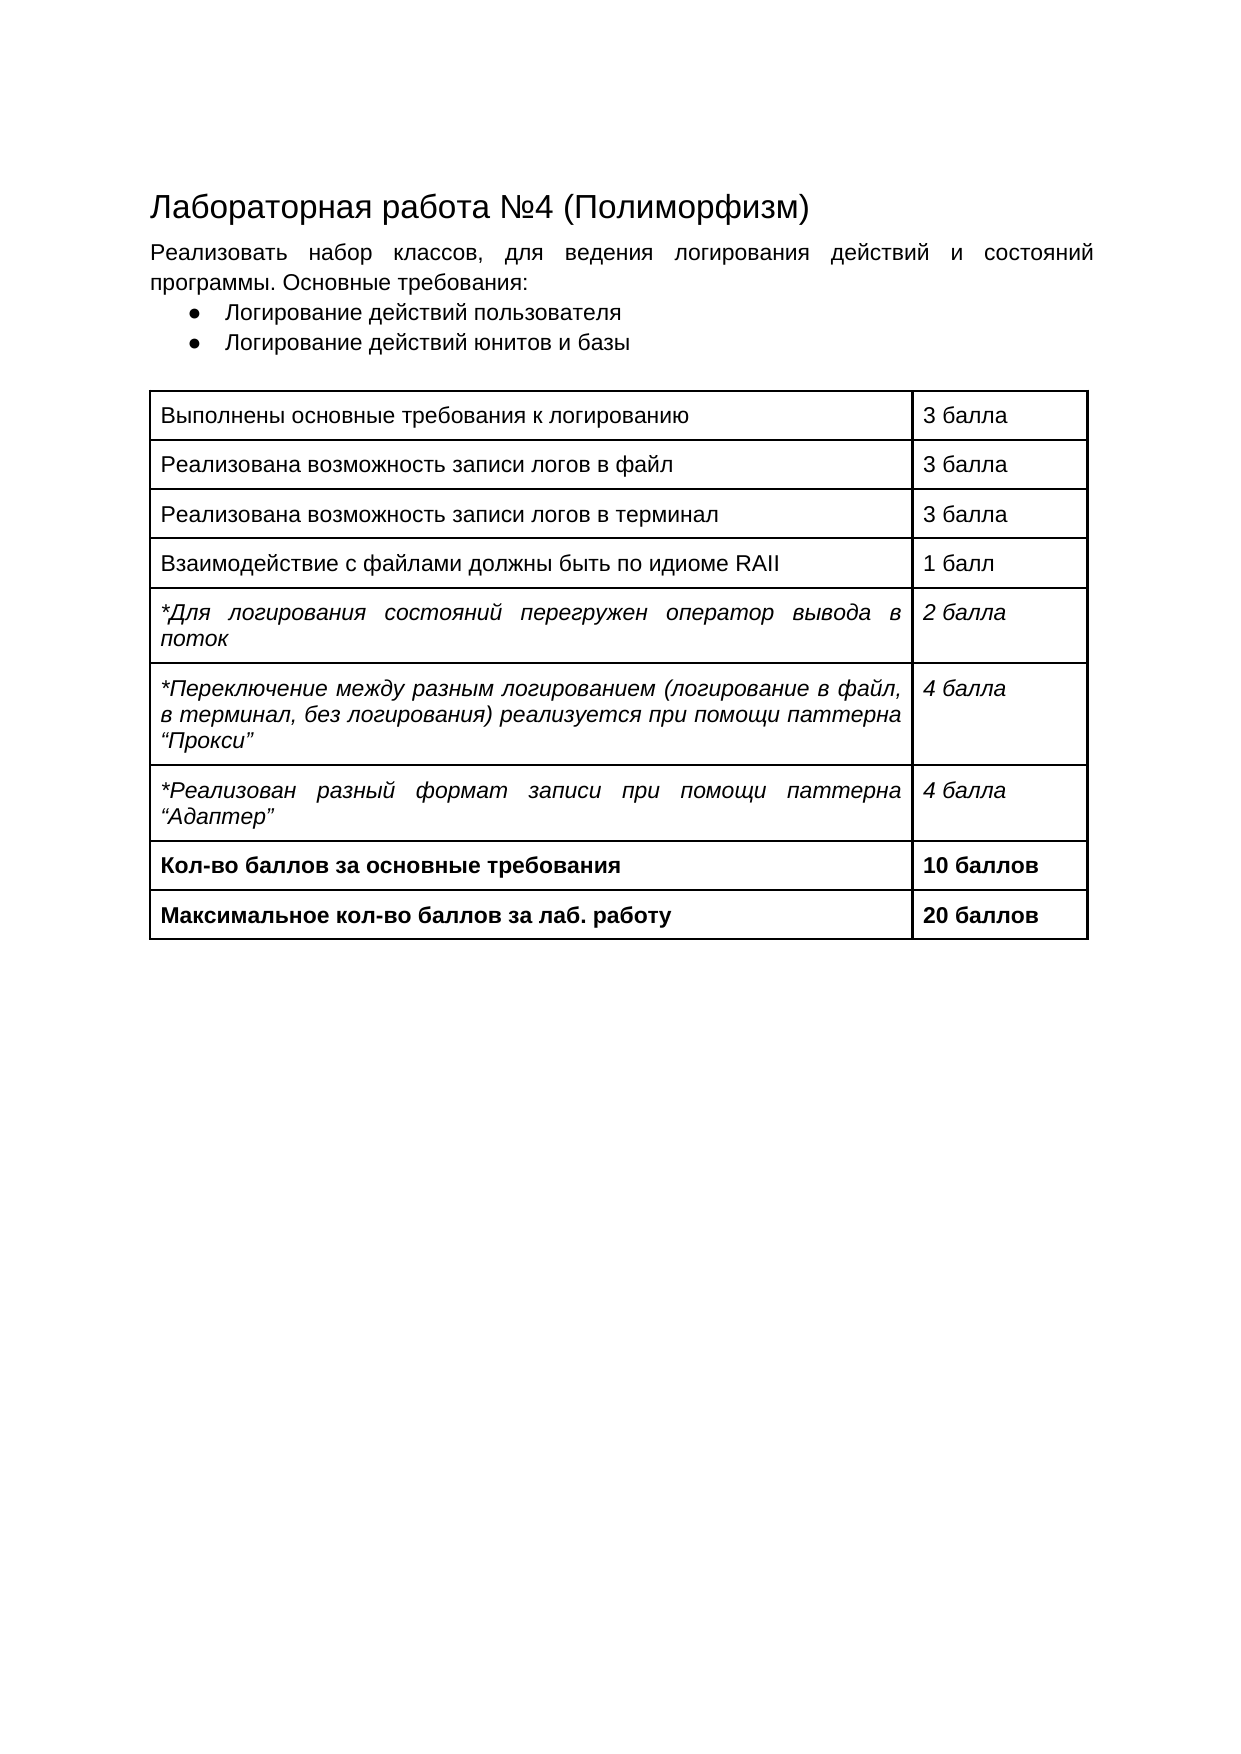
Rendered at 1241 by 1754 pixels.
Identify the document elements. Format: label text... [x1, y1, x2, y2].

table_cell 20 баллов [914, 891, 1086, 938]
table_cell Кол-во баллов за основные требования [151, 842, 911, 889]
table_header Выполнены основные требования к логированию [151, 392, 911, 439]
table_cell 10 баллов [914, 842, 1086, 889]
table_cell 2 балла [914, 589, 1086, 662]
table_cell 3 балла [914, 490, 1086, 537]
list Логирование действий юнитов и базы [187, 329, 1094, 355]
table_cell Максимальное кол-во баллов за лаб. работу [151, 891, 911, 938]
table_cell 3 балла [914, 441, 1086, 488]
table_cell 4 балла [914, 766, 1086, 840]
table_cell Реализована возможность записи логов в файл [151, 441, 911, 488]
table_header 3 балла [914, 392, 1086, 439]
table_cell Реализована возможность записи логов в терминал [151, 490, 911, 537]
table_cell *Переключение между разным логированием (логирование в файл, в терминал, без логирования) реализуется при помощи паттерна “Прокси” [151, 664, 911, 764]
subtitle Лабораторная работа №4 (Полиморфизм) [150, 187, 1094, 226]
table_cell 4 балла [914, 664, 1086, 764]
table_cell *Реализован разный формат записи при помощи паттерна “Адаптер” [151, 766, 911, 840]
table_cell 1 балл [914, 539, 1086, 587]
text Реализовать набор классов, для ведения логирования действий и состояний программы. Основные требования: [150, 238, 1094, 295]
table_cell Взаимодействие с файлами должны быть по идиоме RAII [151, 539, 911, 587]
table_cell *Для логирования состояний перегружен оператор вывода в поток [151, 589, 911, 662]
list Логирование действий пользователя [187, 299, 1094, 325]
